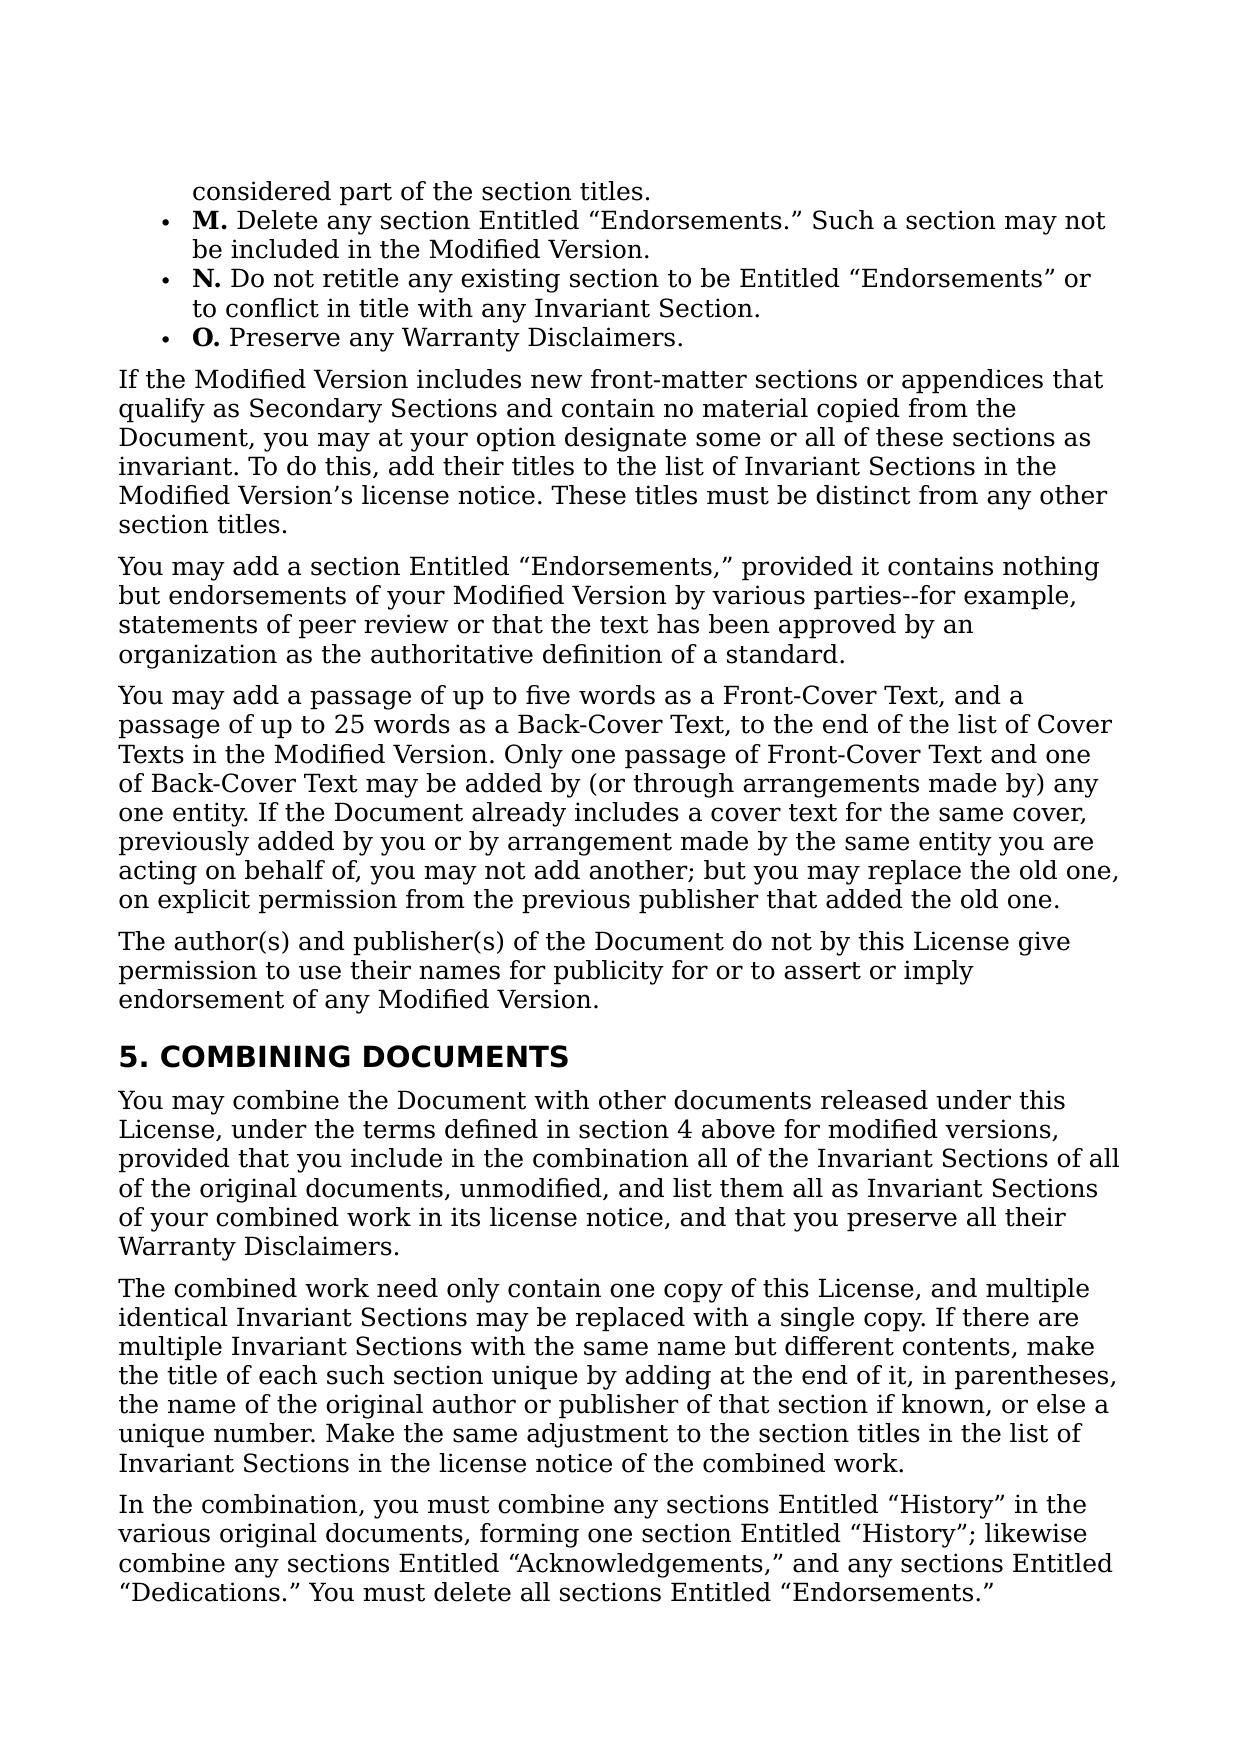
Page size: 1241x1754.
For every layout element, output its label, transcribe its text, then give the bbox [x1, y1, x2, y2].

text The author(s) and publisher(s) of the Document do not by this License give permission to use their names for publicity for or to assert or imply endorsement of any Modified Version. [118, 927, 1122, 1015]
list M. Delete any section Entitled “Endorsements.” Such a section may not be included in the Modified Version. [162, 206, 1122, 264]
subtitle 5. COMBINING DOCUMENTS [118, 1040, 1122, 1074]
text You may combine the Document with other documents released under this License, under the terms defined in section 4 above for modified versions, provided that you include in the combination all of the Invariant Sections of all of the original documents, unmodified, and list them all as Invariant Sections of your combined work in its license notice, and that you preserve all their Warranty Disclaimers. [118, 1086, 1122, 1261]
text If the Modified Version includes new front-matter sections or appendices that qualify as Secondary Sections and contain no material copied from the Document, you may at your option designate some or all of these sections as invariant. To do this, add their titles to the list of Invariant Sections in the Modified Version’s license notice. These titles must be distinct from any other section titles. [118, 365, 1122, 540]
list N. Do not retitle any existing section to be Entitled “Endorsements” or to conflict in title with any Invariant Section. [162, 264, 1122, 323]
list considered part of the section titles. [162, 177, 1122, 206]
text You may add a section Entitled “Endorsements,” provided it contains nothing but endorsements of your Modified Version by various parties--for example, statements of peer review or that the text has been approved by an organization as the authoritative definition of a standard. [118, 552, 1122, 669]
text The combined work need only contain one copy of this License, and multiple identical Invariant Sections may be replaced with a single copy. If there are multiple Invariant Sections with the same name but different contents, make the title of each such section unique by adding at the end of it, in parentheses, the name of the original author or publisher of that section if known, or else a unique number. Make the same adjustment to the section titles in the list of Invariant Sections in the license notice of the combined work. [118, 1274, 1122, 1478]
text In the combination, you must combine any sections Entitled “History” in the various original documents, forming one section Entitled “History”; likewise combine any sections Entitled “Acknowledgements,” and any sections Entitled “Dedications.” You must delete all sections Entitled “Endorsements.” [118, 1491, 1122, 1607]
list O. Preserve any Warranty Disclaimers. [162, 323, 1122, 352]
text You may add a passage of up to five words as a Front-Cover Text, and a passage of up to 25 words as a Back-Cover Text, to the end of the list of Cover Texts in the Modified Version. Only one passage of Front-Cover Text and one of Back-Cover Text may be added by (or through arrangements made by) any one entity. If the Document already includes a cover text for the same cover, previously added by you or by arrangement made by the same entity you are acting on behalf of, you may not add another; but you may replace the old one, on explicit permission from the previous publisher that added the old one. [118, 682, 1122, 915]
